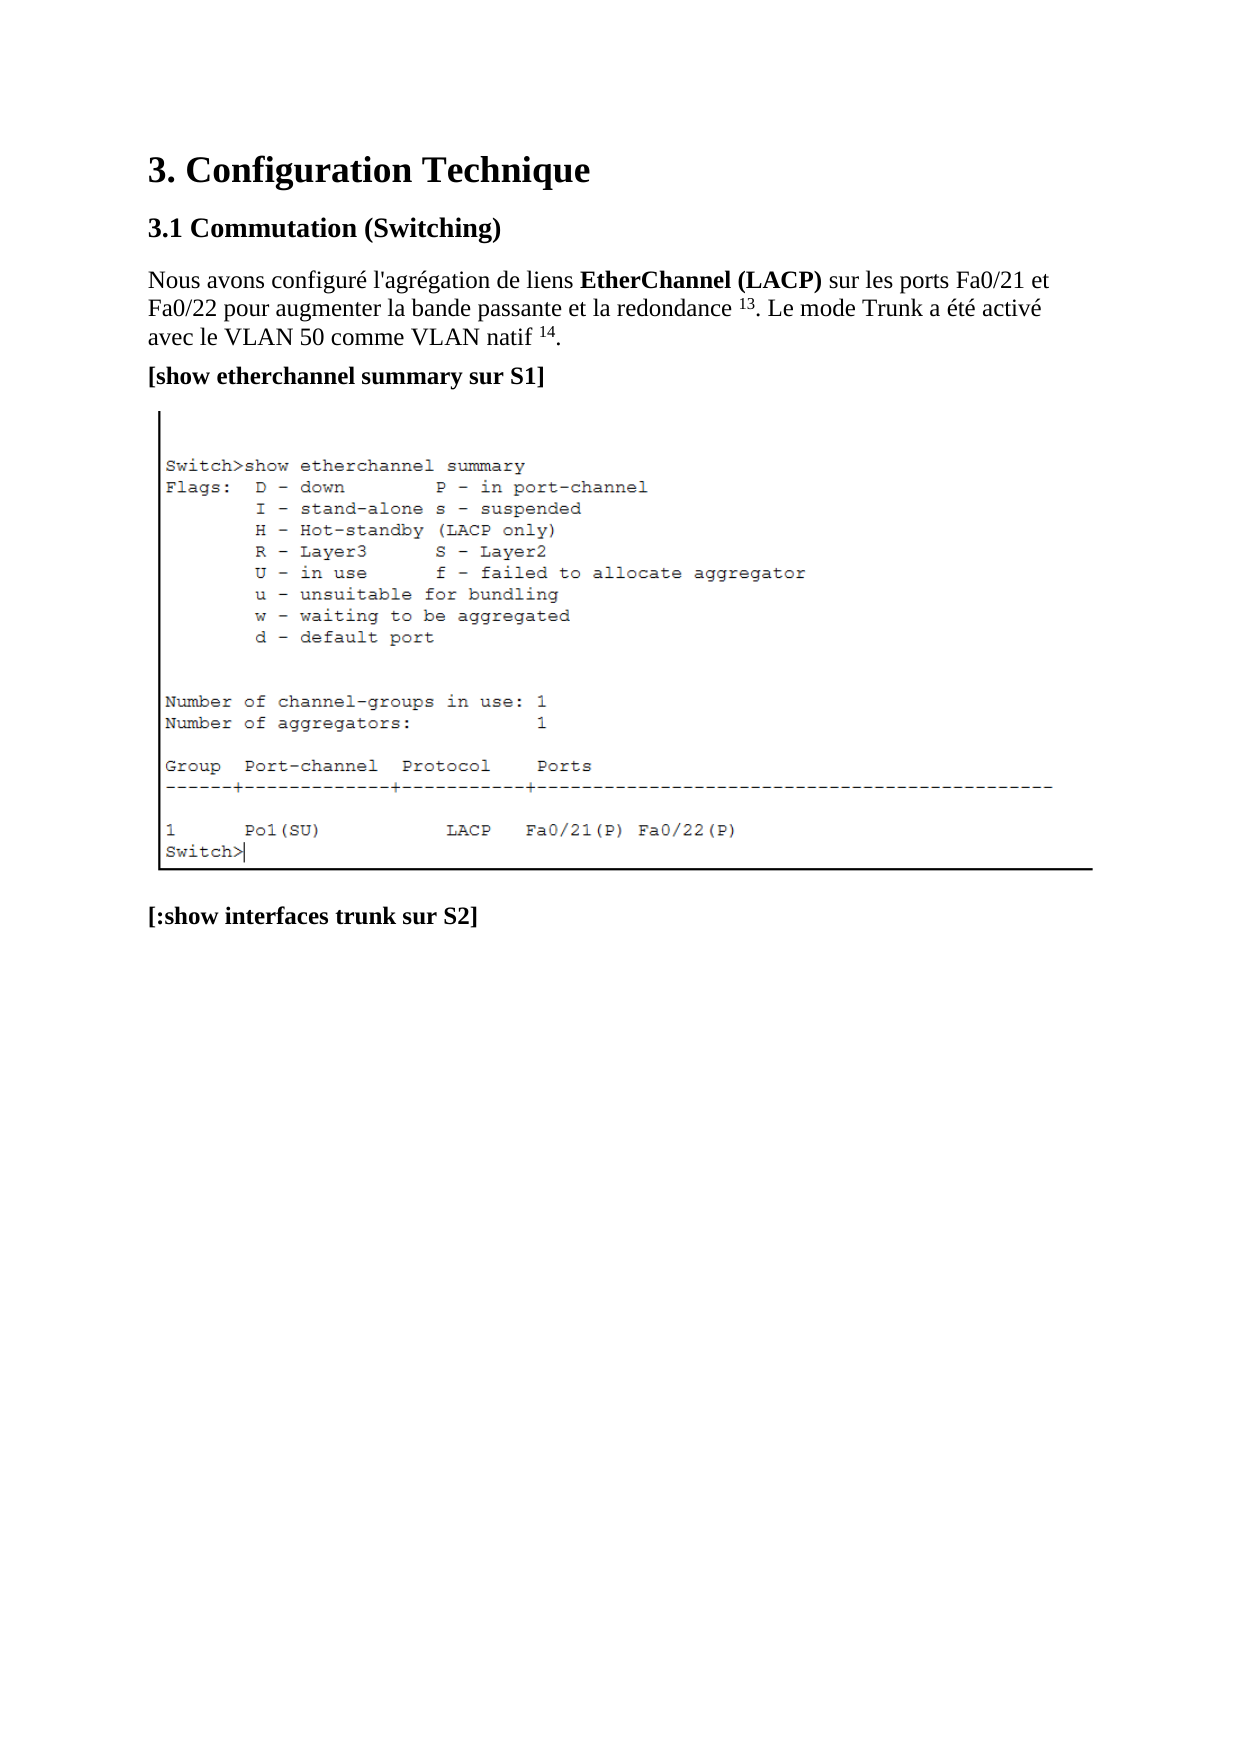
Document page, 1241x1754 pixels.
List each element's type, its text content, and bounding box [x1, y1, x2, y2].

text [show etherchannel summary sur S1] [148, 361, 1093, 390]
text [:show interfaces trunk sur S2] [148, 902, 1093, 930]
subtitle 3. Configuration Technique [148, 148, 1093, 191]
text Nous avons configuré l'agrégation de liens EtherChannel (LACP) sur les ports Fa0/21 et Fa0/22 pour augmenter la bande passante et la redondance 13. Le mode Trunk a été activé avec le VLAN 50 comme VLAN natif 14. [148, 265, 1093, 351]
subtitle 3.1 Commutation (Switching) [148, 212, 1093, 244]
